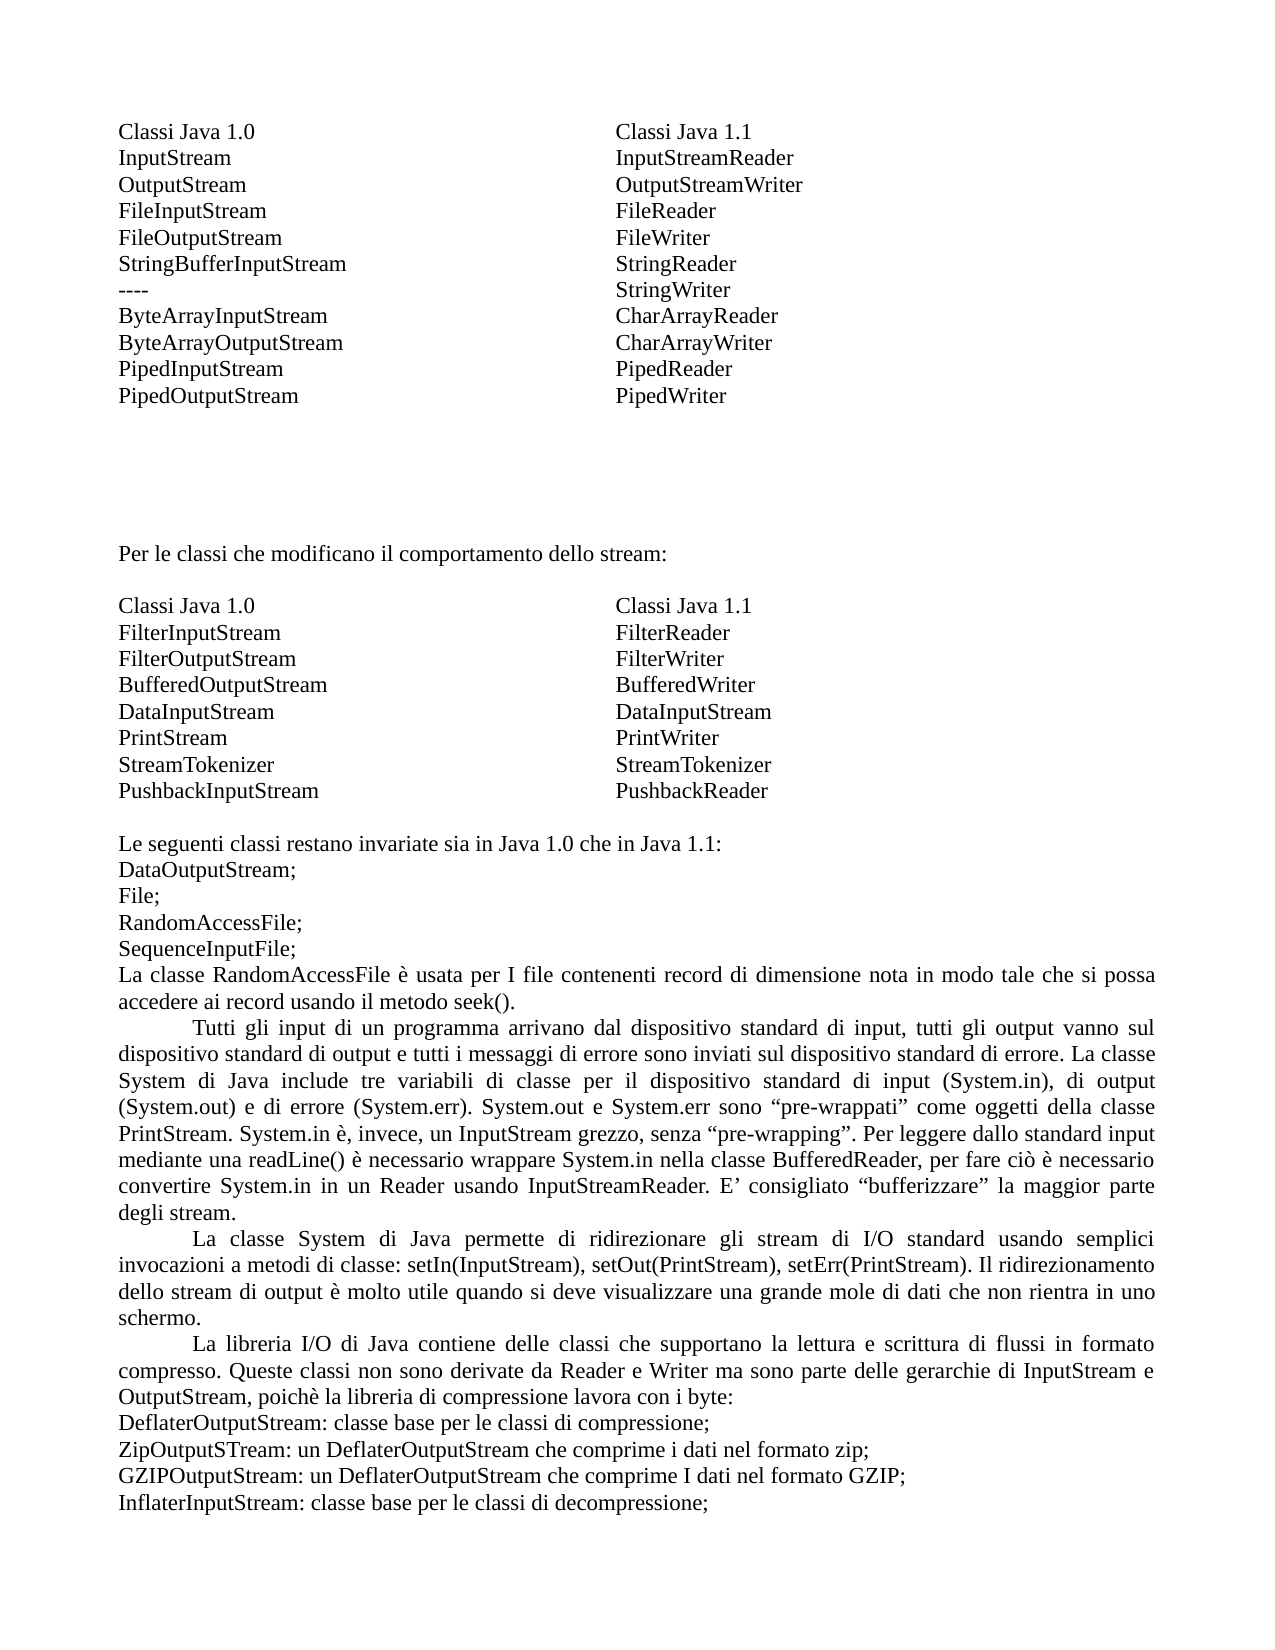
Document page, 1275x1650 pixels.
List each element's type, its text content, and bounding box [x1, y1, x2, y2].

table_cell FilterReader [615, 619, 1157, 645]
table_cell PipedOutputStream [118, 382, 615, 408]
text GZIPOutputStream: un DeflaterOutputStream che comprime I dati nel formato GZIP; [118, 1462, 1157, 1488]
text La libreria I/O di Java contiene delle classi che supportano la lettura e scrittura di flussi in formato compresso. Queste classi non sono derivate da Reader e Writer ma sono parte delle gerarchie di InputStream e OutputStream, poichè la libreria di compressione lavora con i byte: [118, 1330, 1157, 1409]
table_cell StringReader [615, 250, 1157, 276]
table_header Classi Java 1.1 [615, 593, 1157, 619]
table_cell FilterWriter [615, 645, 1157, 672]
text Per le classi che modificano il comportamento dello stream: [118, 540, 1157, 566]
table_cell DataInputStream [118, 698, 615, 724]
table_cell FileWriter [615, 224, 1157, 250]
table_cell PrintStream [118, 724, 615, 751]
table_cell PushbackInputStream [118, 777, 615, 803]
table_cell PipedWriter [615, 382, 1157, 408]
text Le seguenti classi restano invariate sia in Java 1.0 che in Java 1.1: [118, 830, 1157, 856]
table_cell PushbackReader [615, 777, 1157, 803]
table_cell FilterInputStream [118, 619, 615, 645]
table_cell OutputStream [118, 171, 615, 197]
table_cell ---- [118, 276, 615, 303]
text InflaterInputStream: classe base per le classi di decompressione; [118, 1488, 1157, 1515]
table_cell CharArrayReader [615, 303, 1157, 329]
table_header Classi Java 1.0 [118, 118, 615, 144]
table_cell BufferedWriter [615, 672, 1157, 698]
table_cell DataInputStream [615, 698, 1157, 724]
table_header Classi Java 1.1 [615, 118, 1157, 144]
table_cell PipedReader [615, 355, 1157, 382]
table_cell FileReader [615, 197, 1157, 223]
table_cell FileInputStream [118, 197, 615, 223]
table_cell OutputStreamWriter [615, 171, 1157, 197]
table_cell StreamTokenizer [118, 751, 615, 777]
table_cell PipedInputStream [118, 355, 615, 382]
text La classe RandomAccessFile è usata per I file contenenti record di dimensione nota in modo tale che si possa accedere ai record usando il metodo seek(). [118, 961, 1157, 1014]
text La classe System di Java permette di ridirezionare gli stream di I/O standard usando semplici invocazioni a metodi di classe: setIn(InputStream), setOut(PrintStream), setErr(PrintStream). Il ridirezionamento dello stream di output è molto utile quando si deve visualizzare una grande mole di dati che non rientra in uno schermo. [118, 1225, 1157, 1330]
text DataOutputStream; [118, 856, 1157, 882]
table_cell FilterOutputStream [118, 645, 615, 672]
text RandomAccessFile; [118, 909, 1157, 935]
text ZipOutputSTream: un DeflaterOutputStream che comprime i dati nel formato zip; [118, 1436, 1157, 1462]
text SequenceInputFile; [118, 935, 1157, 961]
table_cell PrintWriter [615, 724, 1157, 751]
table_cell CharArrayWriter [615, 329, 1157, 355]
text Tutti gli input di un programma arrivano dal dispositivo standard di input, tutti gli output vanno sul dispositivo standard di output e tutti i messaggi di errore sono inviati sul dispositivo standard di errore. La classe System di Java include tre variabili di classe per il dispositivo standard di input (System.in), di output (System.out) e di errore (System.err). System.out e System.err sono “pre-wrappati” come oggetti della classe PrintStream. System.in è, invece, un InputStream grezzo, senza “pre-wrapping”. Per leggere dallo standard input mediante una readLine() è necessario wrappare System.in nella classe BufferedReader, per fare ciò è necessario convertire System.in in un Reader usando InputStreamReader. E’ consigliato “bufferizzare” la maggior parte degli stream. [118, 1014, 1157, 1225]
table_cell StreamTokenizer [615, 751, 1157, 777]
table_cell InputStream [118, 145, 615, 171]
table_cell StringBufferInputStream [118, 250, 615, 276]
table_cell BufferedOutputStream [118, 672, 615, 698]
table_cell InputStreamReader [615, 145, 1157, 171]
text File; [118, 882, 1157, 909]
text DeflaterOutputStream: classe base per le classi di compressione; [118, 1409, 1157, 1436]
table_cell StringWriter [615, 276, 1157, 303]
table_cell FileOutputStream [118, 224, 615, 250]
table_cell ByteArrayInputStream [118, 303, 615, 329]
table_cell ByteArrayOutputStream [118, 329, 615, 355]
table_header Classi Java 1.0 [118, 593, 615, 619]
